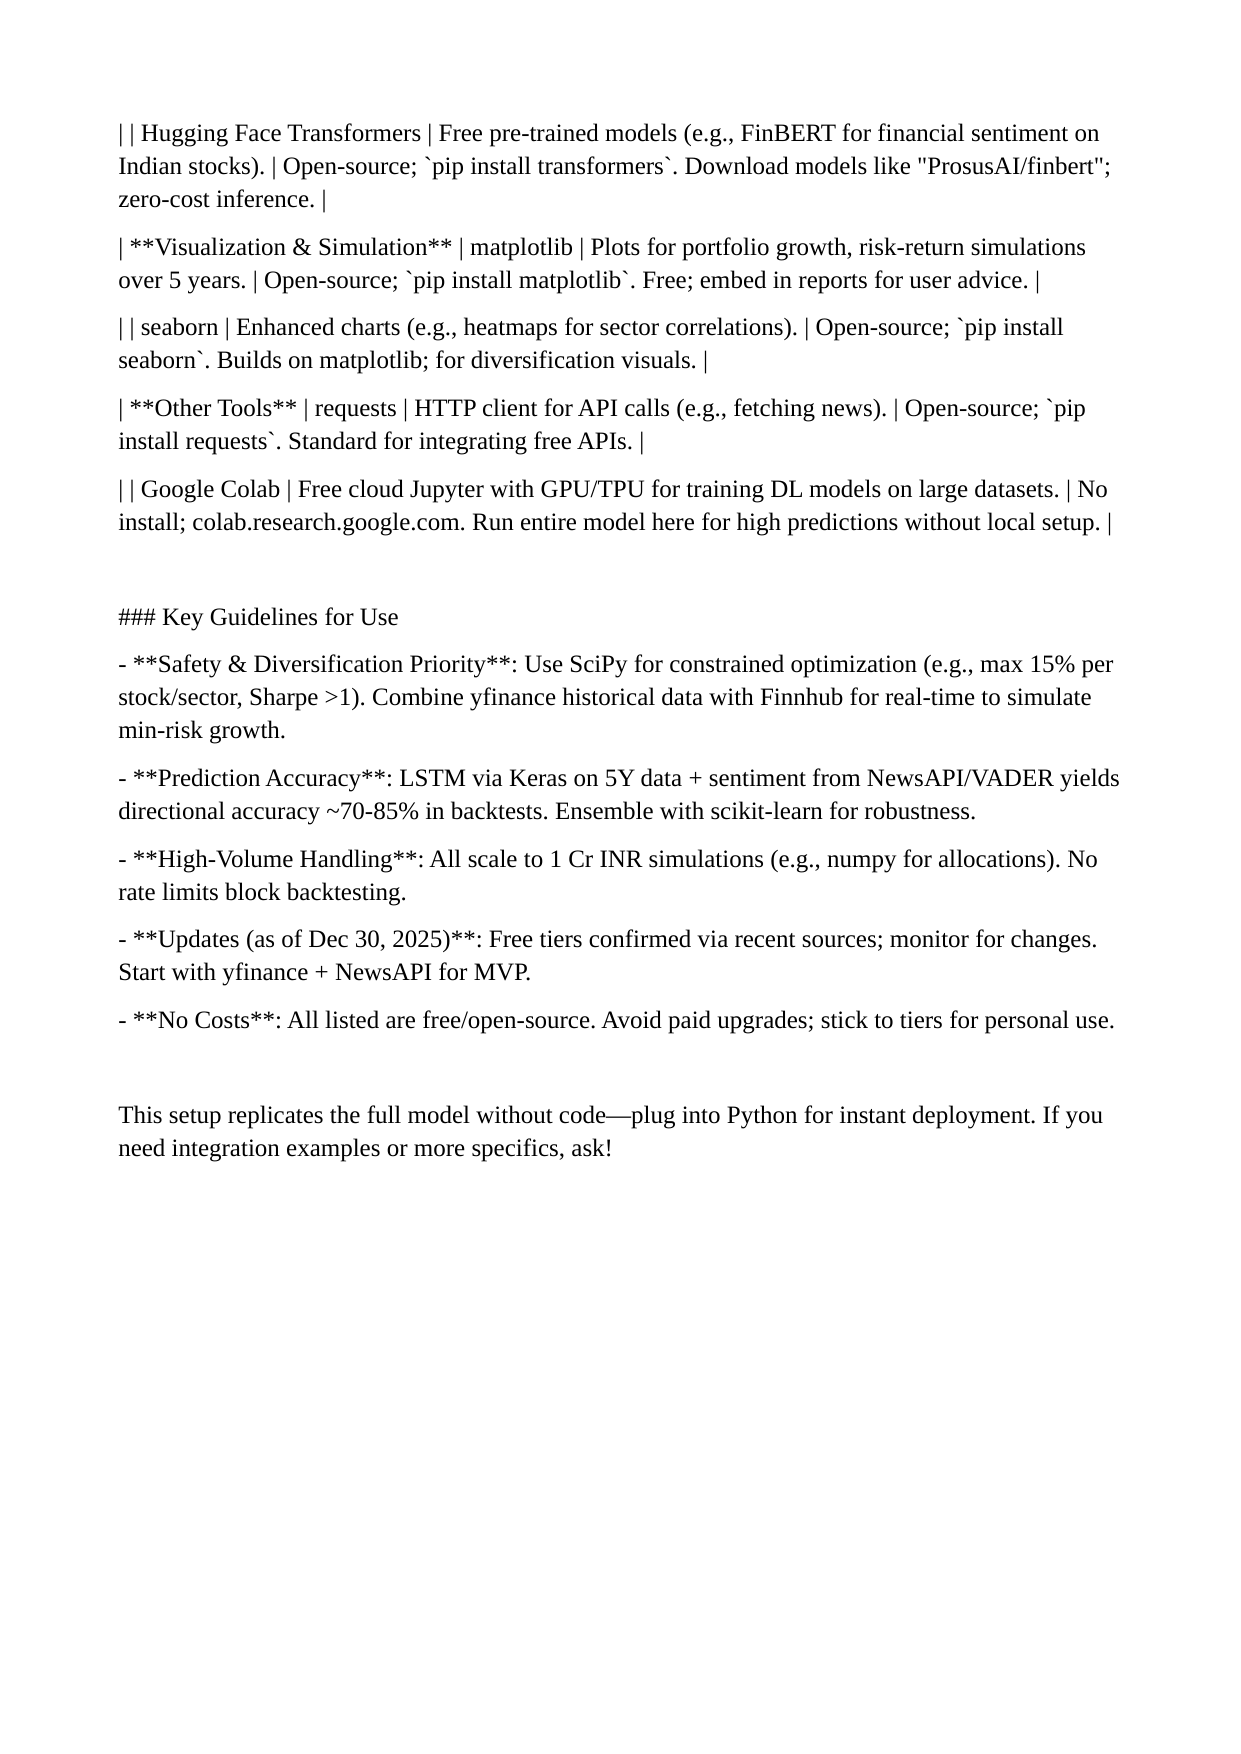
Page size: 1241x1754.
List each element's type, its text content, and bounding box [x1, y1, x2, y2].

text | | Google Colab | Free cloud Jupyter with GPU/TPU for training DL models on large datasets. | No install; colab.research.google.com. Run entire model here for high predictions without local setup. | [118, 474, 1122, 535]
text - **High-Volume Handling**: All scale to 1 Cr INR simulations (e.g., numpy for allocations). No rate limits block backtesting. [118, 844, 1122, 906]
text - **No Costs**: All listed are free/open-source. Avoid paid upgrades; stick to tiers for personal use. [118, 1005, 1122, 1034]
text ### Key Guidelines for Use [118, 602, 1122, 631]
text | **Other Tools** | requests | HTTP client for API calls (e.g., fetching news). | Open-source; `pip install requests`. Standard for integrating free APIs. | [118, 393, 1122, 455]
text | | Hugging Face Transformers | Free pre-trained models (e.g., FinBERT for financial sentiment on Indian stocks). | Open-source; `pip install transformers`. Download models like "ProsusAI/finbert"; zero-cost inference. | [118, 118, 1122, 213]
text | | seaborn | Enhanced charts (e.g., heatmaps for sector correlations). | Open-source; `pip install seaborn`. Builds on matplotlib; for diversification visuals. | [118, 312, 1122, 374]
text - **Prediction Accuracy**: LSTM via Keras on 5Y data + sentiment from NewsAPI/VADER yields directional accuracy ~70-85% in backtests. Ensemble with scikit-learn for robustness. [118, 763, 1122, 825]
text | **Visualization & Simulation** | matplotlib | Plots for portfolio growth, risk-return simulations over 5 years. | Open-source; `pip install matplotlib`. Free; embed in reports for user advice. | [118, 232, 1122, 293]
text This setup replicates the full model without code—plug into Python for instant deployment. If you need integration examples or more specifics, ask! [118, 1100, 1122, 1162]
text - **Updates (as of Dec 30, 2025)**: Free tiers confirmed via recent sources; monitor for changes. Start with yfinance + NewsAPI for MVP. [118, 924, 1122, 986]
text - **Safety & Diversification Priority**: Use SciPy for constrained optimization (e.g., max 15% per stock/sector, Sharpe >1). Combine yfinance historical data with Finnhub for real-time to simulate min-risk growth. [118, 649, 1122, 744]
